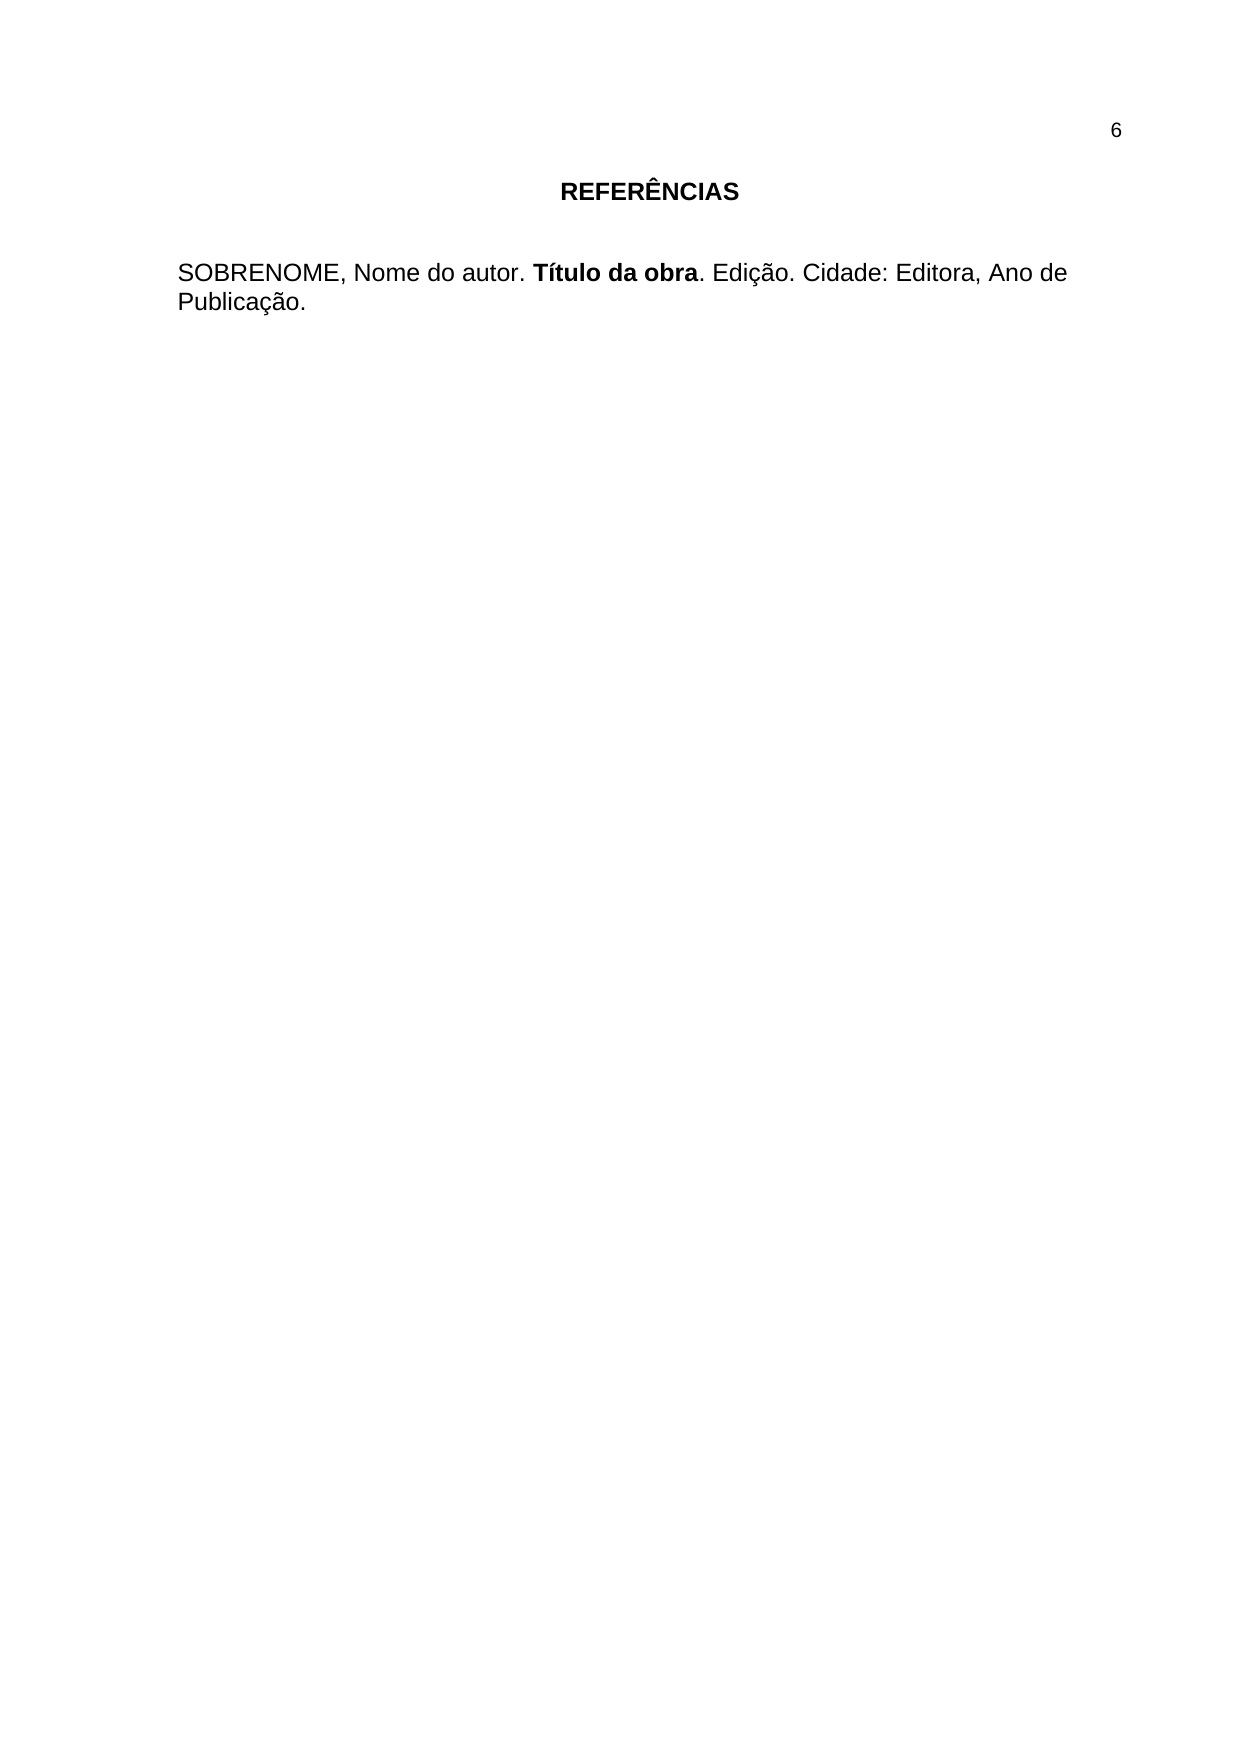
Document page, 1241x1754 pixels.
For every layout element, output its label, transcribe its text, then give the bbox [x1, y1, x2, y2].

text SOBRENOME, Nome do autor. Título da obra. Edição. Cidade: Editora, Ano de Publicação. [177, 258, 1122, 315]
subtitle REFERÊNCIAS [177, 177, 1122, 206]
